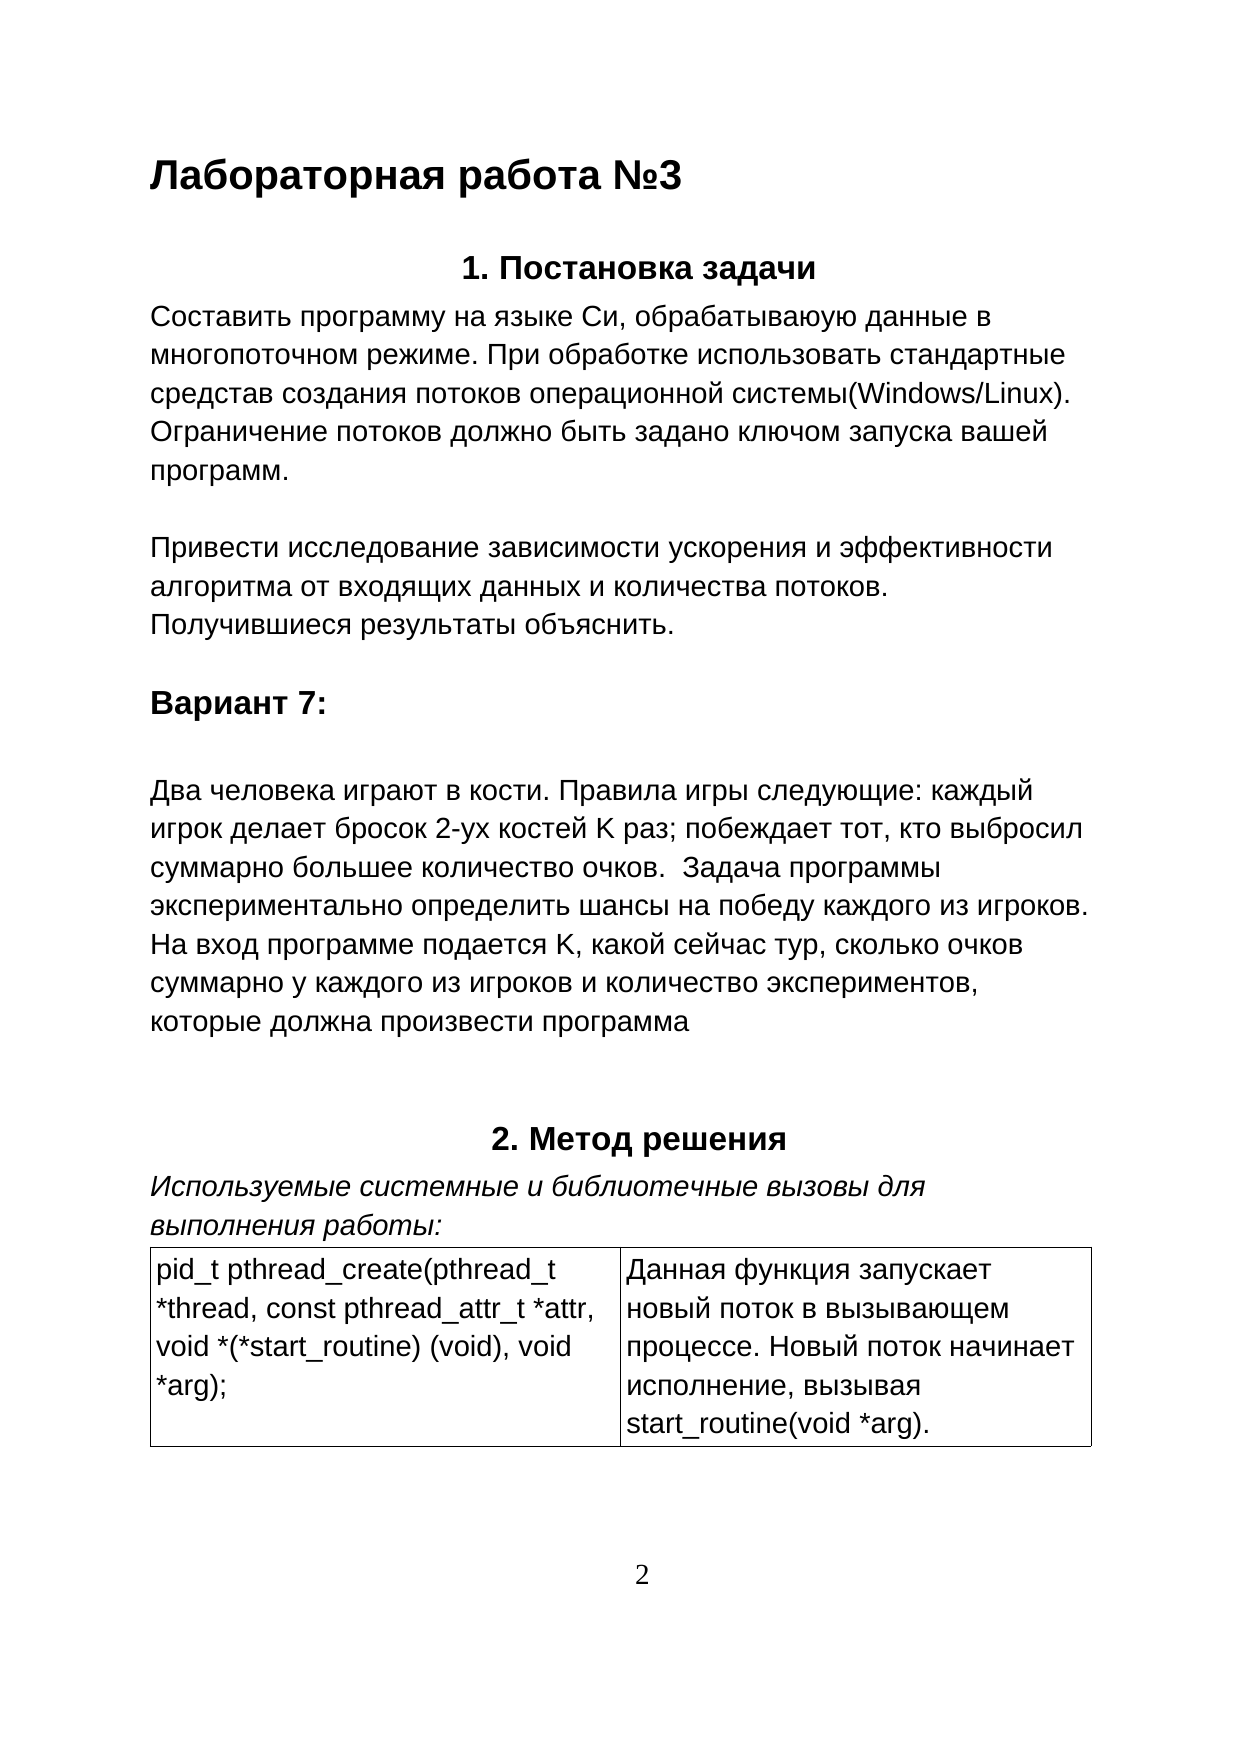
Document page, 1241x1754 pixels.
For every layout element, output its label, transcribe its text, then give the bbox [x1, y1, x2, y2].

subtitle Метод решения [187, 1118, 1091, 1157]
text Два человека играют в кости. Правила игры следующие: каждый игрок делает бросок 2-ух костей K раз; побеждает тот, кто выбросил суммарно большее количество очков. Задача программы экспериментально определить шансы на победу каждого из игроков. На вход программе подается K, какой сейчас тур, сколько очков суммарно у каждого из игроков и количество экспериментов, которые должна произвести программа [150, 773, 1091, 1037]
text Составить программу на языке Си, обрабатываюую данные в многопоточном режиме. При обработке использовать стандартные средстав создания потоков операционной системы(Windows/Linux). Ограничение потоков должно быть задано ключом запуска вашей программ. [150, 299, 1091, 487]
table_header Данная функция запускает новый поток в вызывающем процессе. Новый поток начинает исполнение, вызывая start_routine(void *arg). [621, 1248, 1091, 1446]
subtitle Вариант 7: [150, 683, 1091, 722]
text Используемые системные и библиотечные вызовы для выполнения работы: [150, 1169, 1091, 1242]
table_header pid_t pthread_create(pthread_t *thread, const pthread_attr_t *attr, void *(*start_routine) (void), void *arg); [151, 1248, 620, 1446]
text Привести исследование зависимости ускорения и эффективности алгоритма от входящих данных и количества потоков. Получившиеся результаты объяснить. [150, 530, 1091, 641]
subtitle Лабораторная работа №3 [150, 150, 1091, 198]
subtitle Постановка задачи [187, 248, 1091, 286]
